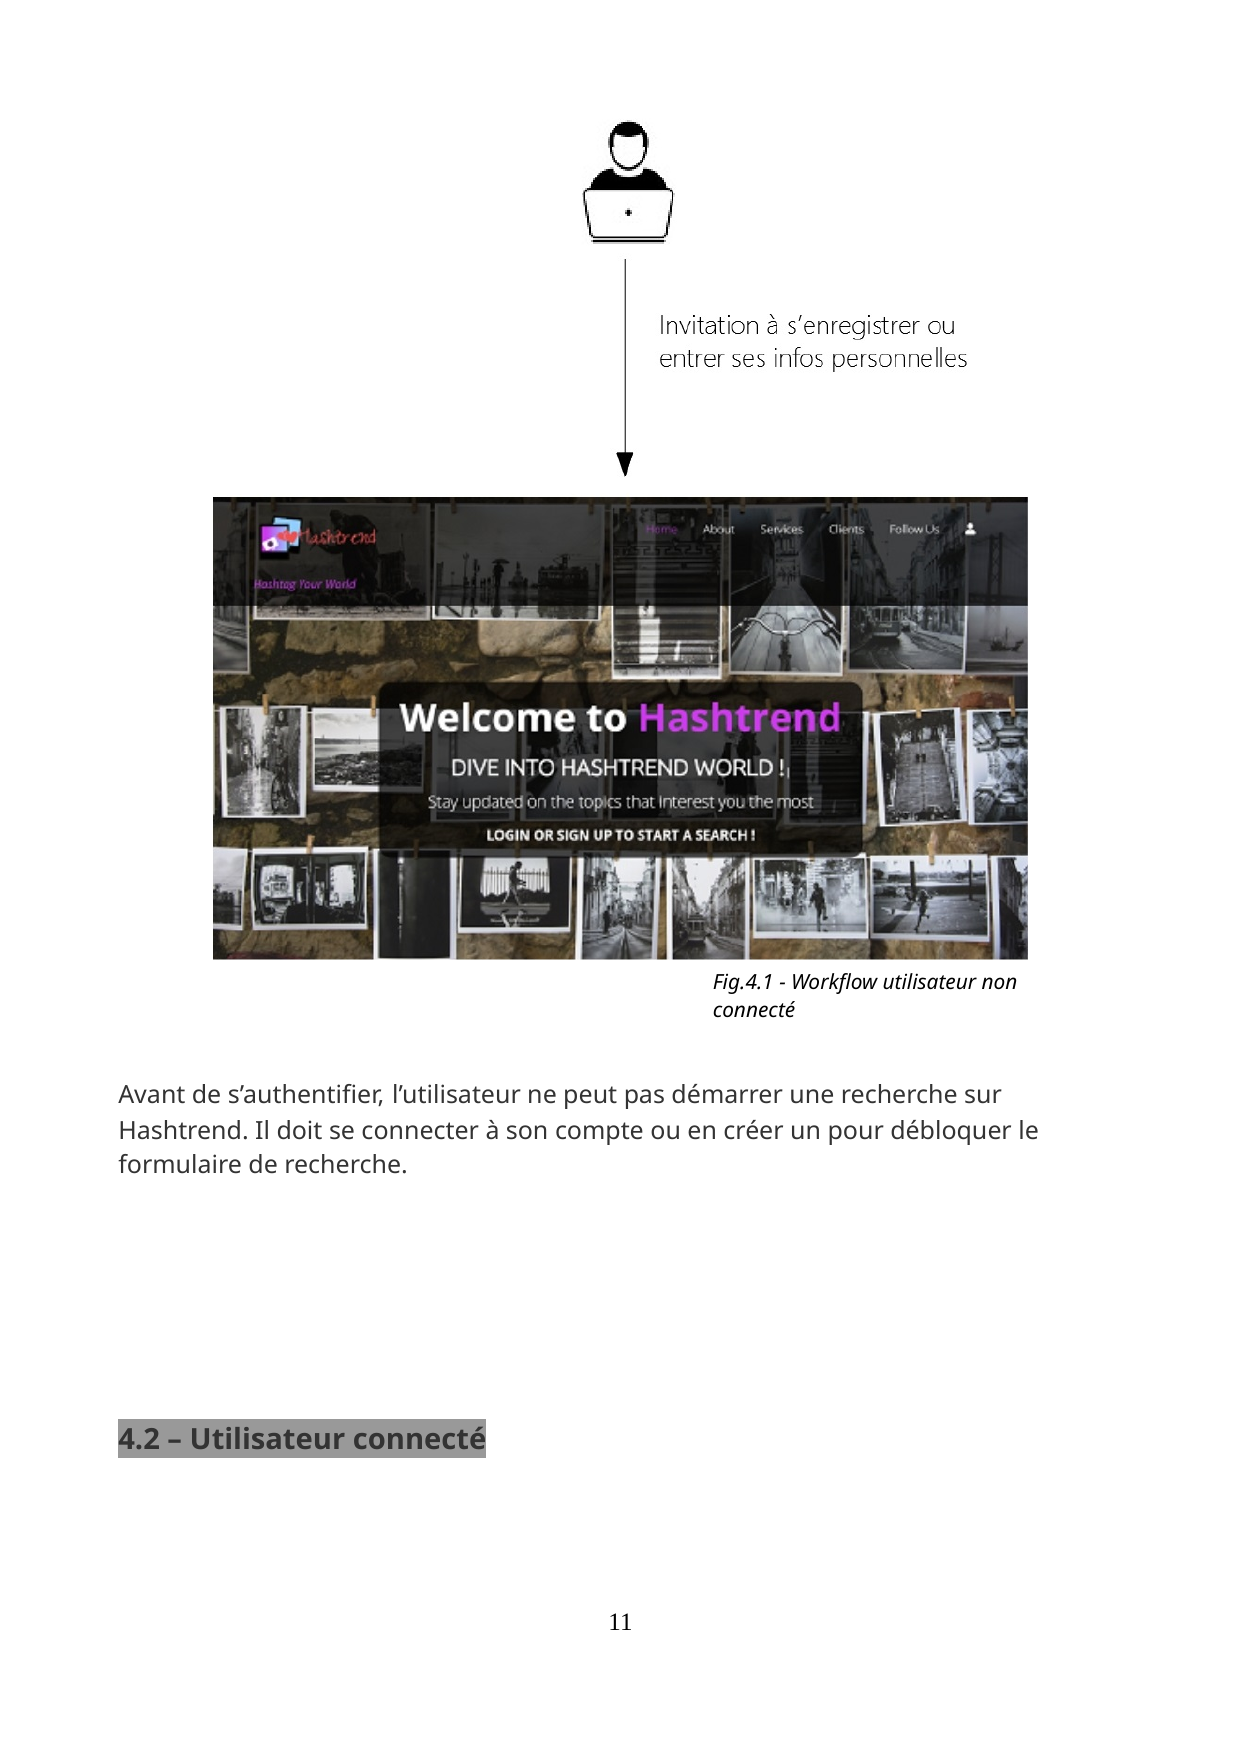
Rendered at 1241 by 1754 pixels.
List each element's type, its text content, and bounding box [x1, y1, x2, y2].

picture [212, 118, 1028, 960]
text Avant de s’authentifier, l’utilisateur ne peut pas démarrer une recherche sur Hashtrend. Il doit se connecter à son compte ou en créer un pour débloquer le formulaire de recherche. [118, 1073, 1122, 1180]
text 4.2 – Utilisateur connecté [118, 1418, 1122, 1458]
